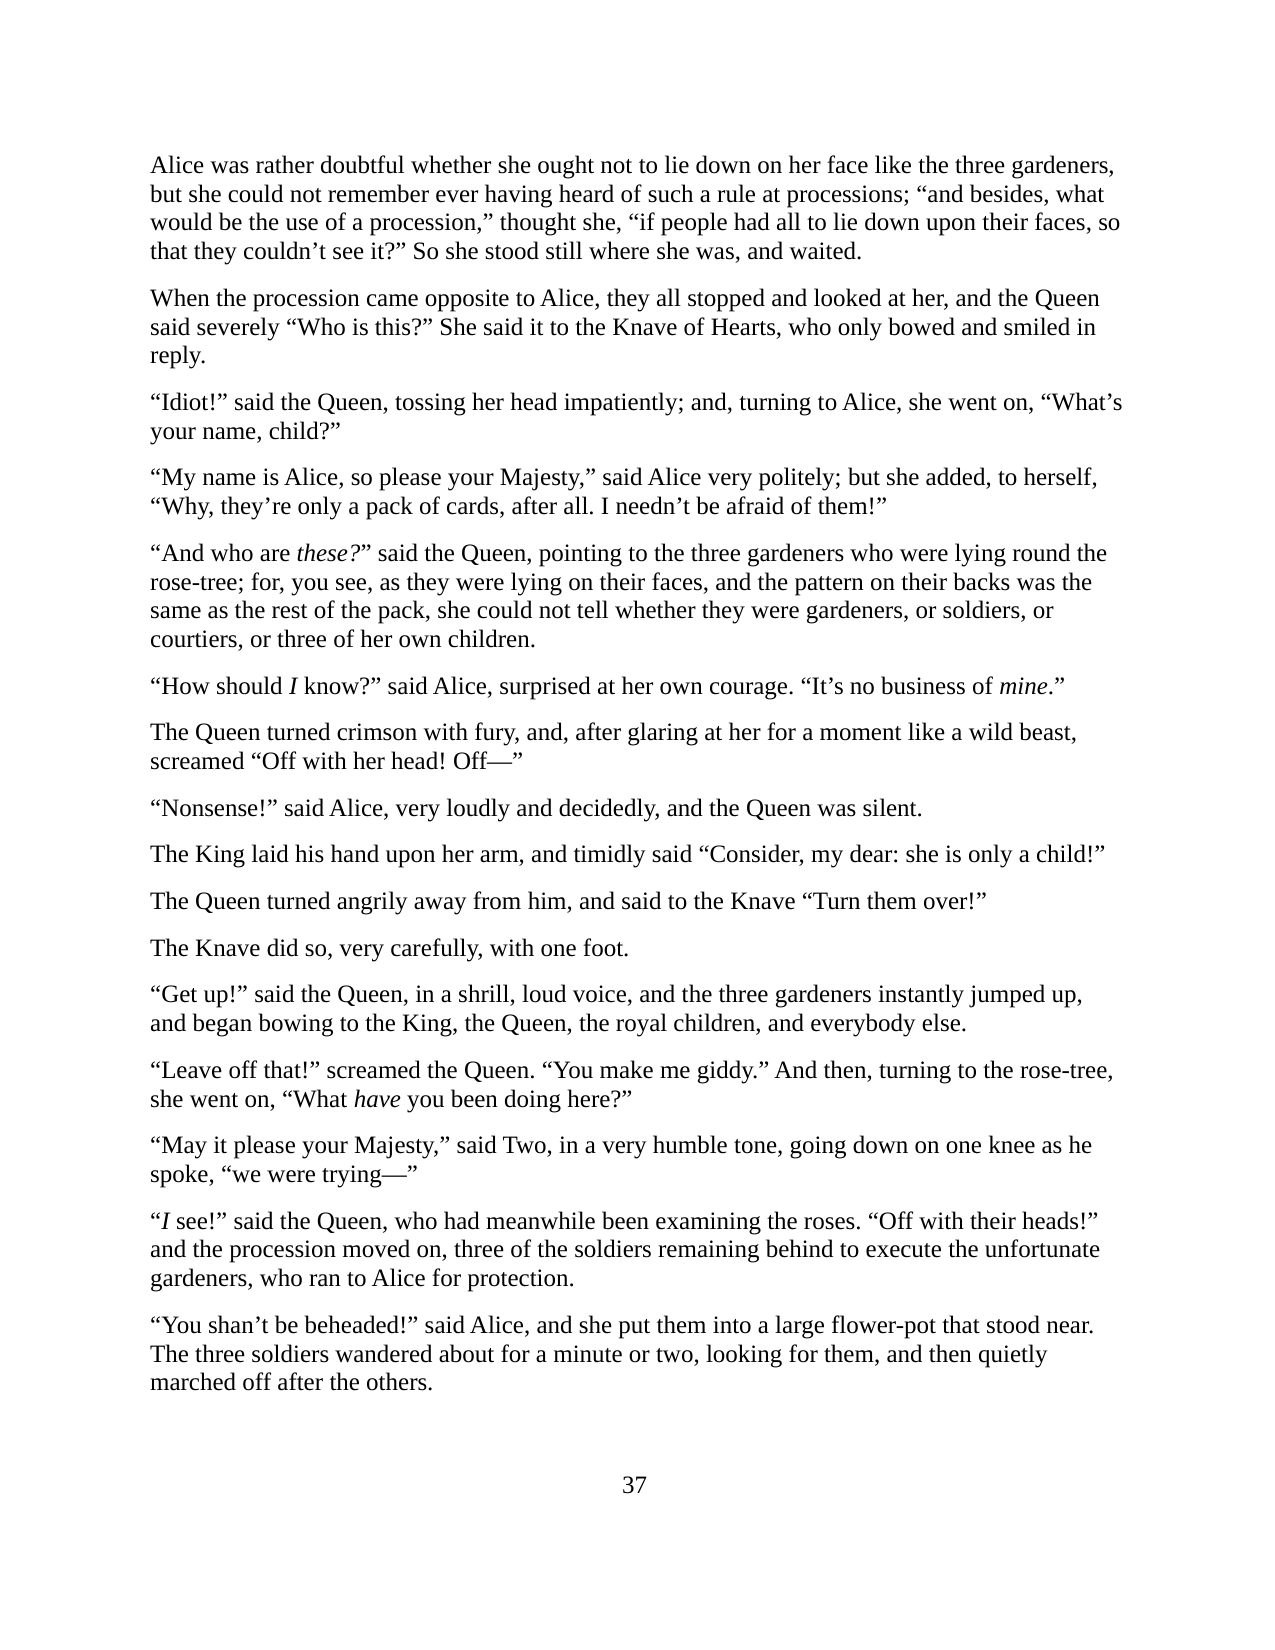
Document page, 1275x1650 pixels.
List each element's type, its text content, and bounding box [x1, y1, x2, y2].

text The Knave did so, very carefully, with one foot. [150, 933, 1125, 962]
text “My name is Alice, so please your Majesty,” said Alice very politely; but she added, to herself, “Why, they’re only a pack of cards, after all. I needn’t be afraid of them!” [150, 462, 1125, 520]
text “How should I know?” said Alice, surprised at her own courage. “It’s no business of mine.” [150, 671, 1125, 699]
text “Leave off that!” screamed the Queen. “You make me giddy.” And then, turning to the rose-tree, she went on, “What have you been doing here?” [150, 1055, 1125, 1112]
text “Nonsense!” said Alice, very loudly and decidedly, and the Queen was silent. [150, 793, 1125, 822]
text “You shan’t be beheaded!” said Alice, and she put them into a large flower-pot that stood near. The three soldiers wandered about for a minute or two, looking for them, and then quietly marched off after the others. [150, 1310, 1125, 1396]
text “I see!” said the Queen, who had meanwhile been examining the roses. “Off with their heads!” and the procession moved on, three of the soldiers remaining behind to execute the unfortunate gardeners, who ran to Alice for protection. [150, 1206, 1125, 1292]
text “Get up!” said the Queen, in a shrill, loud voice, and the three gardeners instantly jumped up, and began bowing to the King, the Queen, the royal children, and everybody else. [150, 979, 1125, 1037]
text The Queen turned crimson with fury, and, after glaring at her for a moment like a wild beast, screamed “Off with her head! Off—” [150, 717, 1125, 775]
text “Idiot!” said the Queen, tossing her head impatiently; and, turning to Alice, she went on, “What’s your name, child?” [150, 387, 1125, 444]
text When the procession came opposite to Alice, they all stopped and looked at her, and the Queen said severely “Who is this?” She said it to the Knave of Hearts, who only bowed and smiled in reply. [150, 283, 1125, 369]
text The King laid his hand upon her arm, and timidly said “Consider, my dear: she is only a child!” [150, 839, 1125, 868]
text “May it please your Majesty,” said Two, in a very humble tone, going down on one knee as he spoke, “we were trying—” [150, 1130, 1125, 1188]
text “And who are these?” said the Queen, pointing to the three gardeners who were lying round the rose-tree; for, you see, as they were lying on their faces, and the pattern on their backs was the same as the rest of the pack, she could not tell whether they were gardeners, or soldiers, or courtiers, or three of her own children. [150, 538, 1125, 653]
text Alice was rather doubtful whether she ought not to lie down on her face like the three gardeners, but she could not remember ever having heard of such a rule at processions; “and besides, what would be the use of a procession,” thought she, “if people had all to lie down upon their faces, so that they couldn’t see it?” So she stood still where she was, and waited. [150, 150, 1125, 265]
text The Queen turned angrily away from him, and said to the Knave “Turn them over!” [150, 886, 1125, 915]
